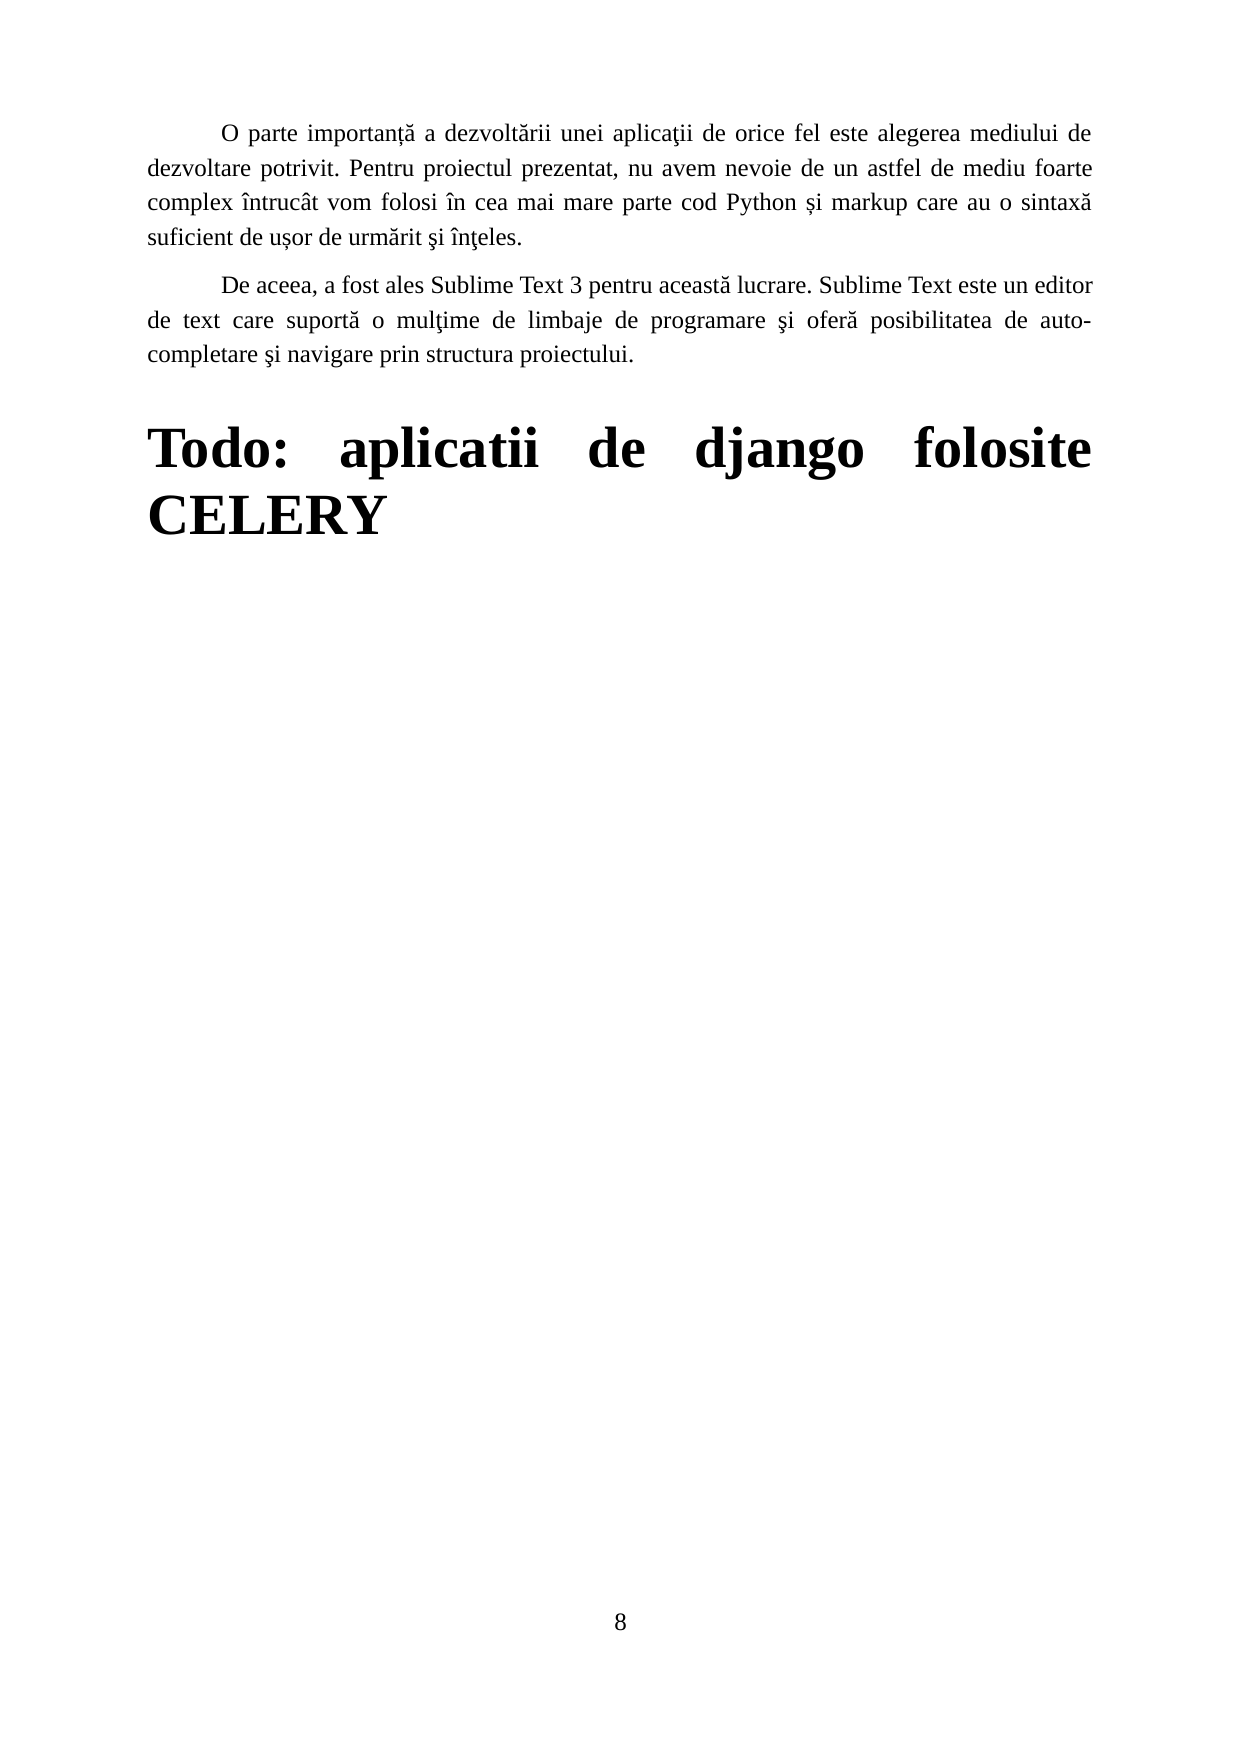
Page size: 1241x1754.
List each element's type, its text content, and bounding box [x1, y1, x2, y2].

text O parte importanță a dezvoltării unei aplicaţii de orice fel este alegerea mediului de dezvoltare potrivit. Pentru proiectul prezentat, nu avem nevoie de un astfel de mediu foarte complex întrucât vom folosi în cea mai mare parte cod Python și markup care au o sintaxă suficient de ușor de urmărit şi înţeles. [147, 118, 1093, 250]
text De aceea, a fost ales Sublime Text 3 pentru această lucrare. Sublime Text este un editor de text care suportă o mulţime de limbaje de programare şi oferă posibilitatea de auto-completare şi navigare prin structura proiectului. [147, 271, 1093, 368]
subtitle Todo: aplicatii de django folosite CELERY [147, 413, 1093, 547]
